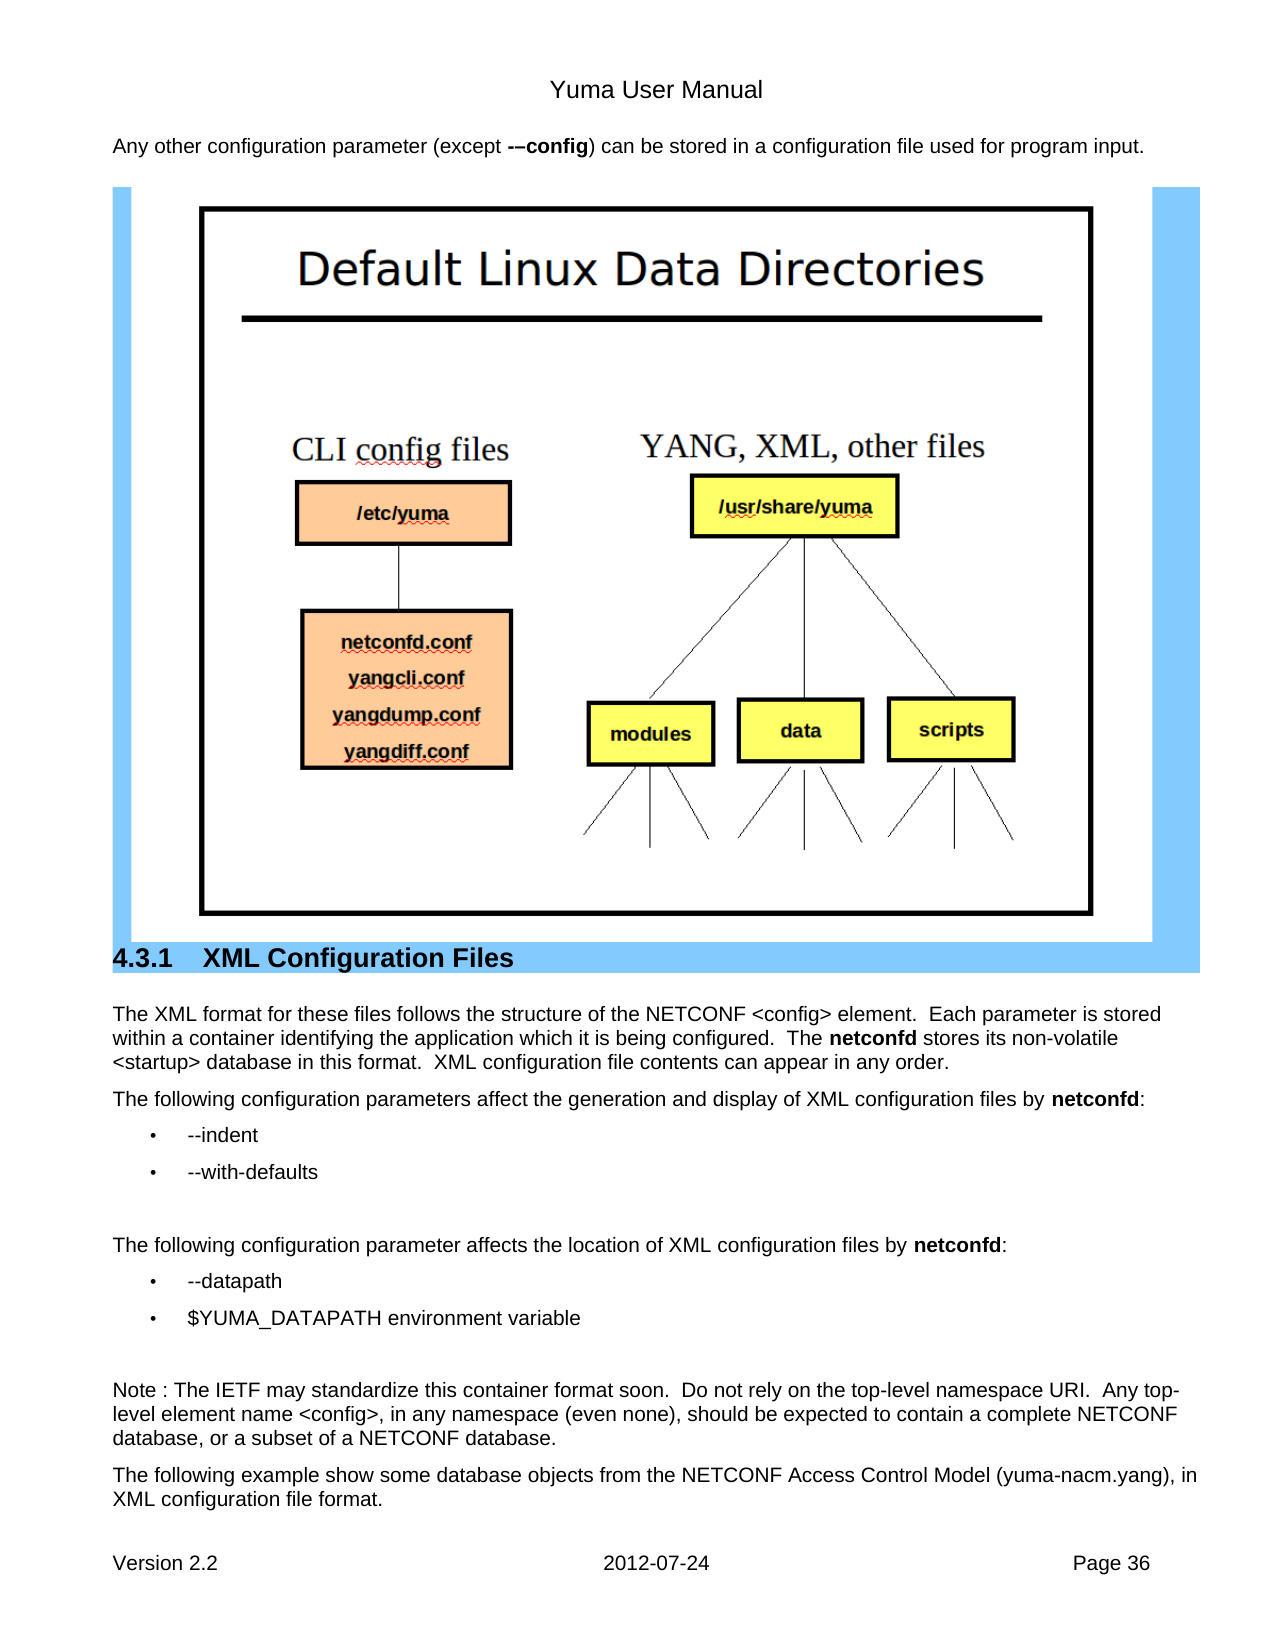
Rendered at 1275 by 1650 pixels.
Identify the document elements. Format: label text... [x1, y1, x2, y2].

text The following configuration parameters affect the generation and display of XML configuration files by netconfd: [112, 1087, 1200, 1111]
list --indent [150, 1123, 1200, 1147]
picture [131, 164, 1153, 942]
list --datapath [150, 1269, 1200, 1293]
text The following example show some database objects from the NETCONF Access Control Model (yuma-nacm.yang), in XML configuration file format. [112, 1463, 1200, 1511]
text Any other configuration parameter (except -–config) can be stored in a configuration file used for program input. [112, 134, 1200, 158]
text The XML format for these files follows the structure of the NETCONF <config> element. Each parameter is stored within a container identifying the application which it is being configured. The netconfd stores its non-volatile <startup> database in this format. XML configuration file contents can appear in any order. [112, 1002, 1200, 1074]
text Note : The IETF may standardize this container format soon. Do not rely on the top-level namespace URI. Any top-level element name <config>, in any namespace (even none), should be expected to contain a complete NETCONF database, or a subset of a NETCONF database. [112, 1378, 1200, 1450]
list --with-defaults [150, 1159, 1200, 1183]
list $YUMA_DATAPATH environment variable [150, 1305, 1200, 1329]
text The following configuration parameter affects the location of XML configuration files by netconfd: [112, 1232, 1200, 1256]
subtitle XML Configuration Files [112, 187, 1200, 973]
